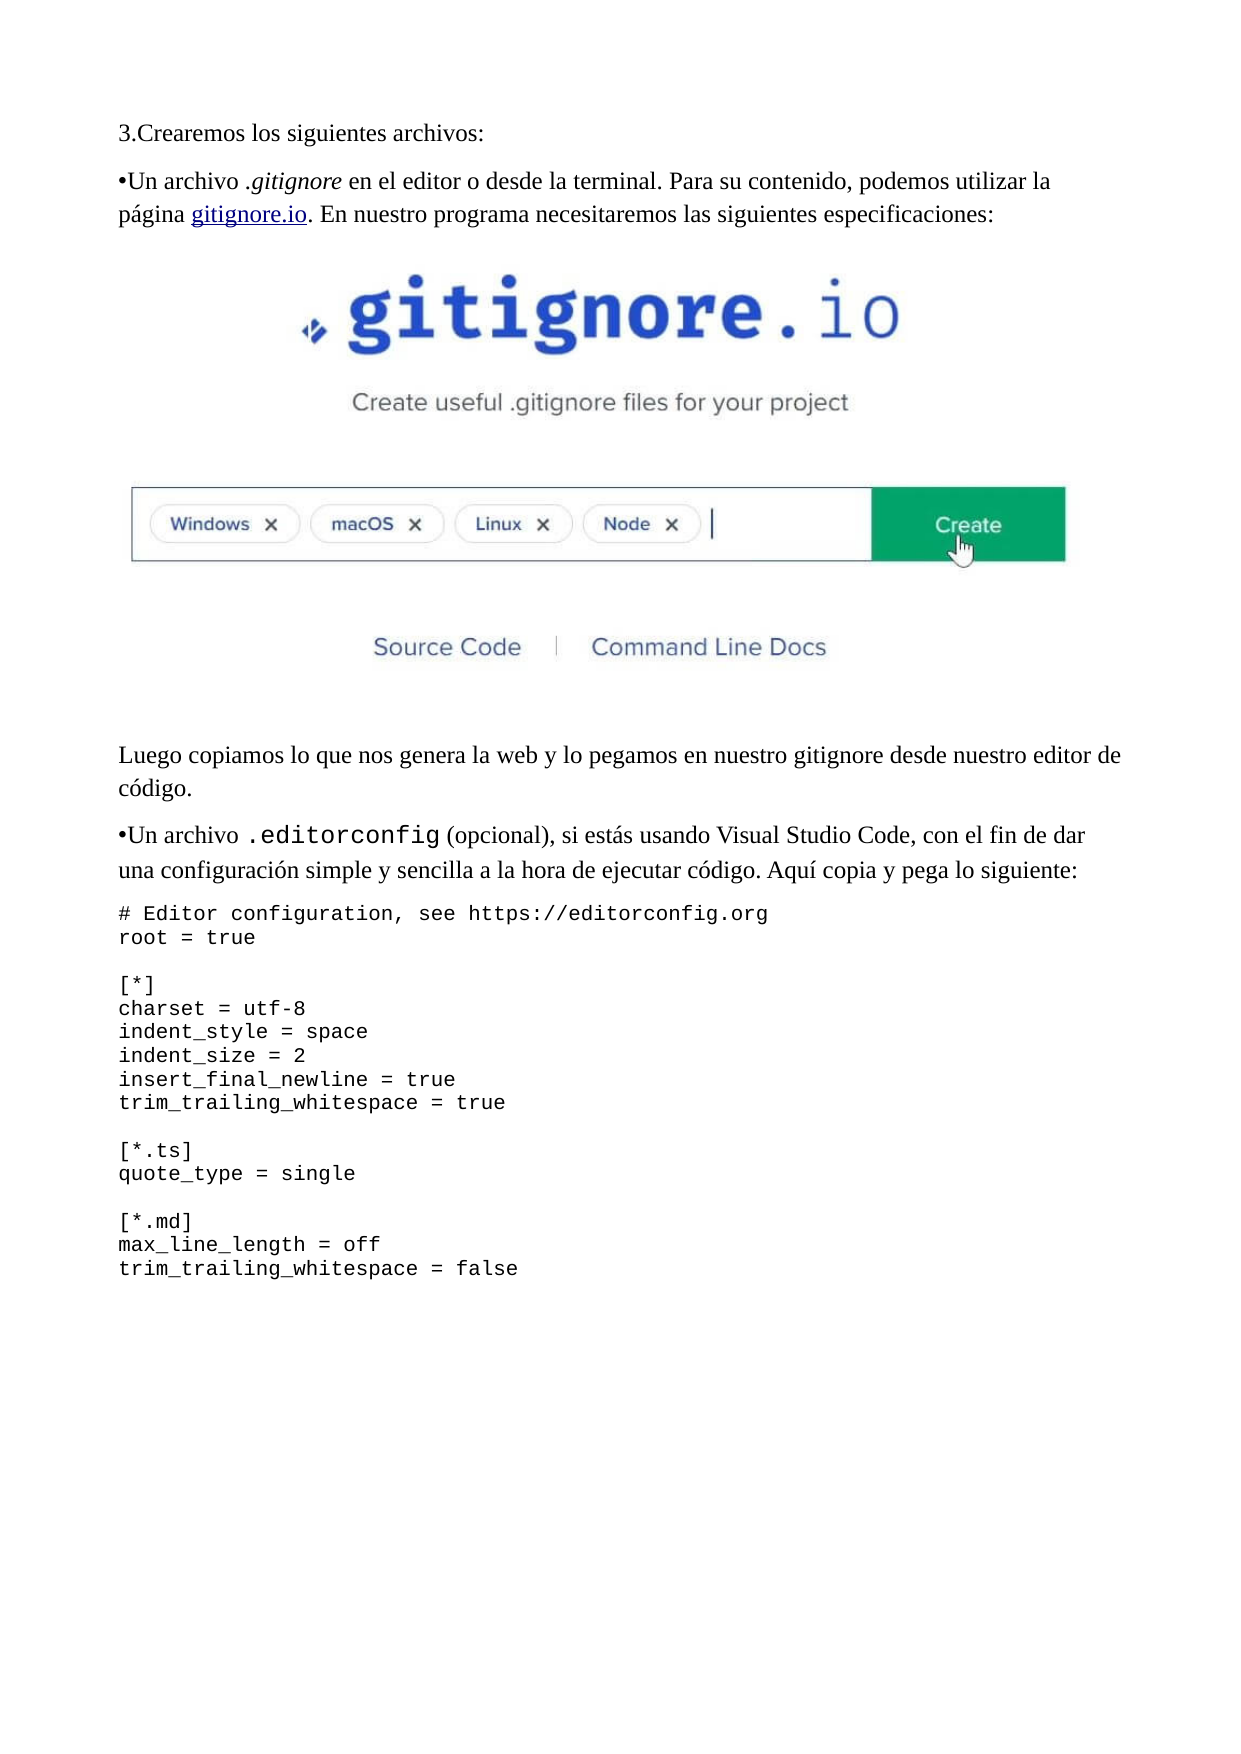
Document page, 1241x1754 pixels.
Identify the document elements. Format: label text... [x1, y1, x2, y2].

text Luego copiamos lo que nos genera la web y lo pegamos en nuestro gitignore desde nuestro editor de código. [118, 740, 1122, 802]
text indent_style = space [118, 1021, 1122, 1045]
text max_line_length = off [118, 1234, 1122, 1258]
text root = true [118, 927, 1122, 951]
text # Editor configuration, see https://editorconfig.org [118, 903, 1122, 927]
list Un archivo .gitignore en el editor o desde la terminal. Para su contenido, podemos utilizar la página gitignore.io. En nuestro programa necesitaremos las siguientes especificaciones: [118, 166, 1122, 721]
text charset = utf-8 [118, 998, 1122, 1021]
text quote_type = single [118, 1163, 1122, 1187]
picture [97, 239, 1102, 693]
list Crearemos los siguientes archivos: [118, 118, 1122, 147]
text indent_size = 2 [118, 1045, 1122, 1069]
text insert_final_newline = true [118, 1069, 1122, 1092]
list Un archivo .editorconfig (opcional), si estás usando Visual Studio Code, con el fin de dar una configuración simple y sencilla a la hora de ejecutar código. Aquí copia y pega lo siguiente: [118, 821, 1122, 884]
text [*] [118, 974, 1122, 998]
text [*.ts] [118, 1140, 1122, 1163]
text [*.md] [118, 1211, 1122, 1234]
text trim_trailing_whitespace = false [118, 1258, 1122, 1282]
text trim_trailing_whitespace = true [118, 1092, 1122, 1116]
